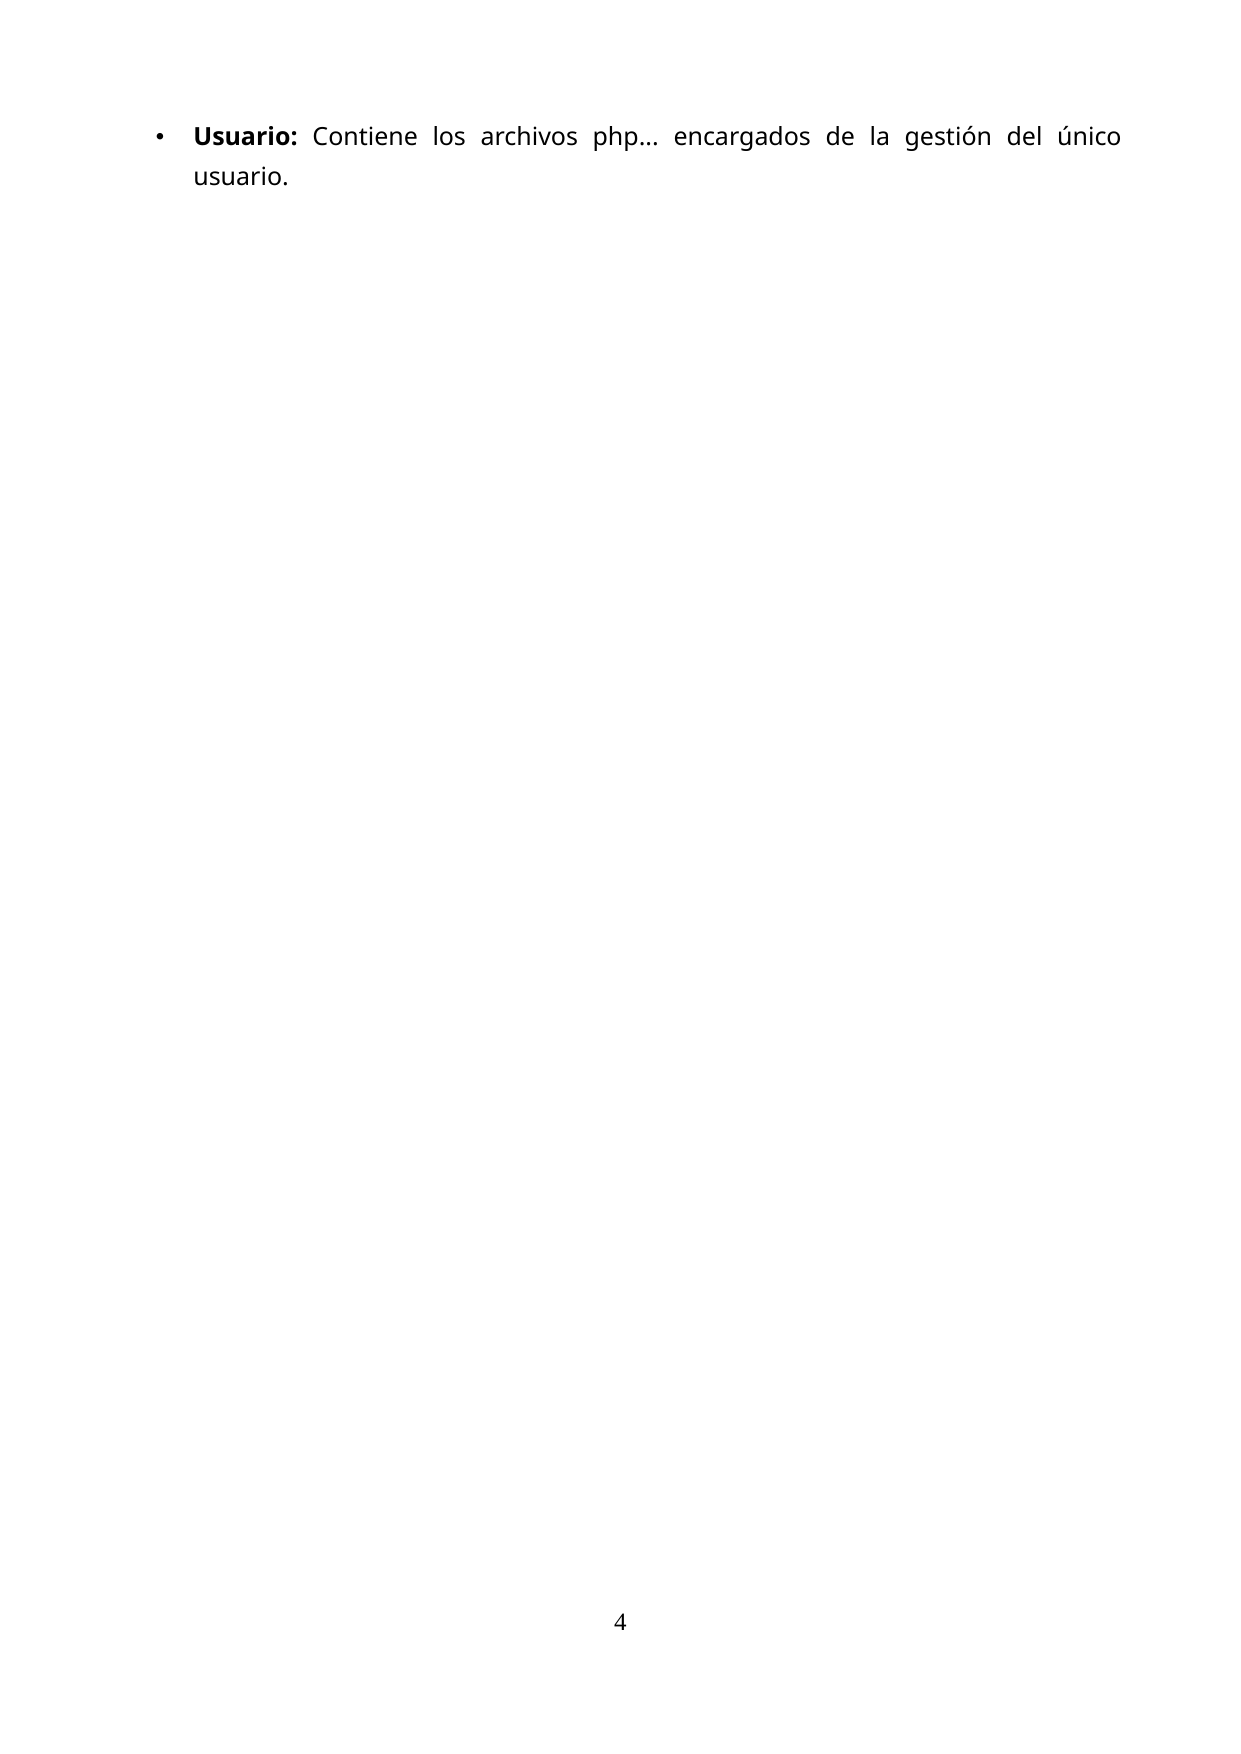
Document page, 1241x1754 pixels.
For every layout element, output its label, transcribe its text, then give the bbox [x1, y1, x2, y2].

list Usuario: Contiene los archivos php... encargados de la gestión del único usuario. [156, 118, 1122, 193]
